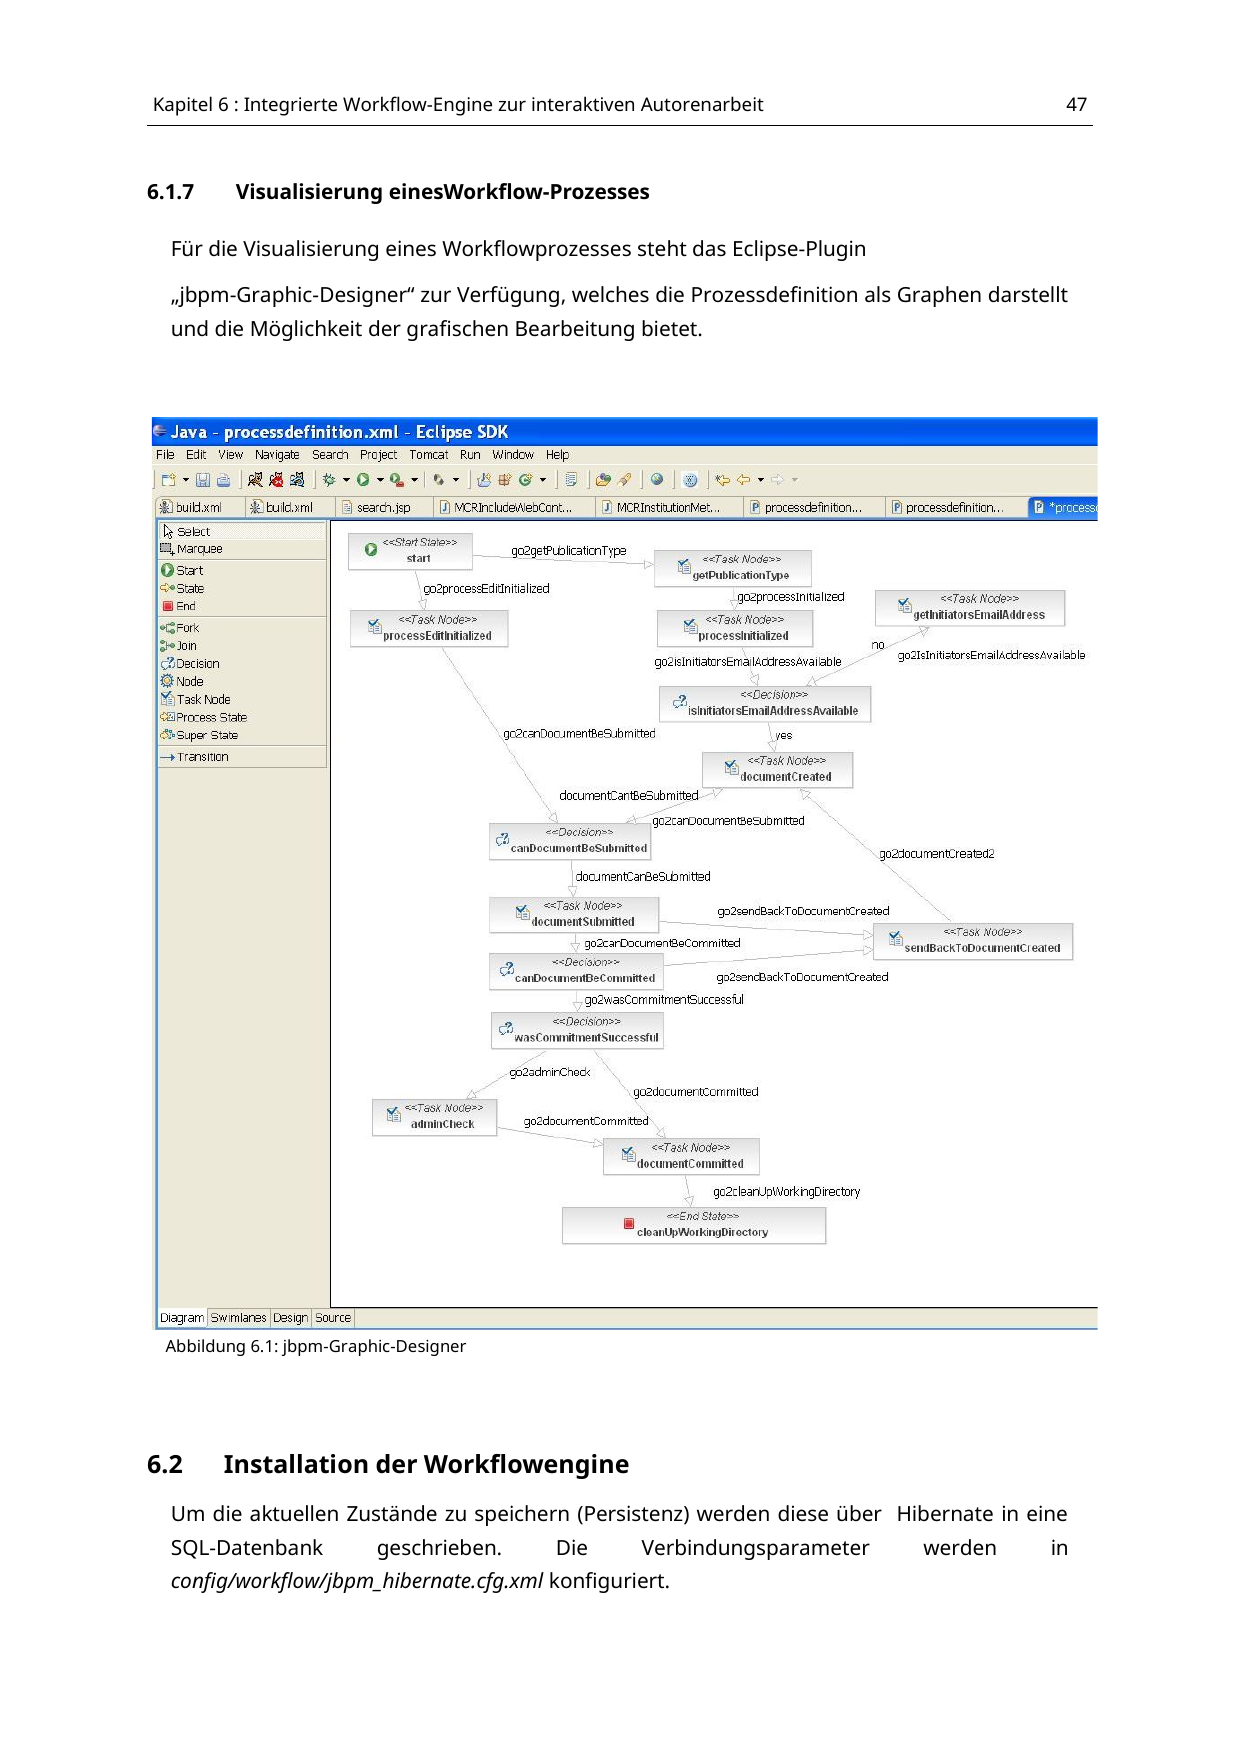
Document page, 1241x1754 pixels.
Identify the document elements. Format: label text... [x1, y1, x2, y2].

text Für die Visualisierung eines Workflowprozesses steht das Eclipse-Plugin [171, 234, 1069, 263]
picture [151, 417, 1098, 1330]
subtitle Visualisierung einesWorkflow-Prozesses [147, 177, 1092, 205]
text Um die aktuellen Zustände zu speichern (Persistenz) werden diese über Hibernate in eine SQL-Datenbank geschrieben. Die Verbindungsparameter werden in config/workflow/jbpm_hibernate.cfg.xml konfiguriert. [171, 1499, 1069, 1595]
text „jbpm-Graphic-Designer“ zur Verfügung, welches die Prozessdefinition als Graphen darstellt und die Möglichkeit der grafischen Bearbeitung bietet. [171, 280, 1069, 342]
subtitle Installation der Workflowengine [147, 1446, 1092, 1480]
text Abbildung 6.1: jbpm-Graphic-Designer [165, 1330, 1074, 1358]
